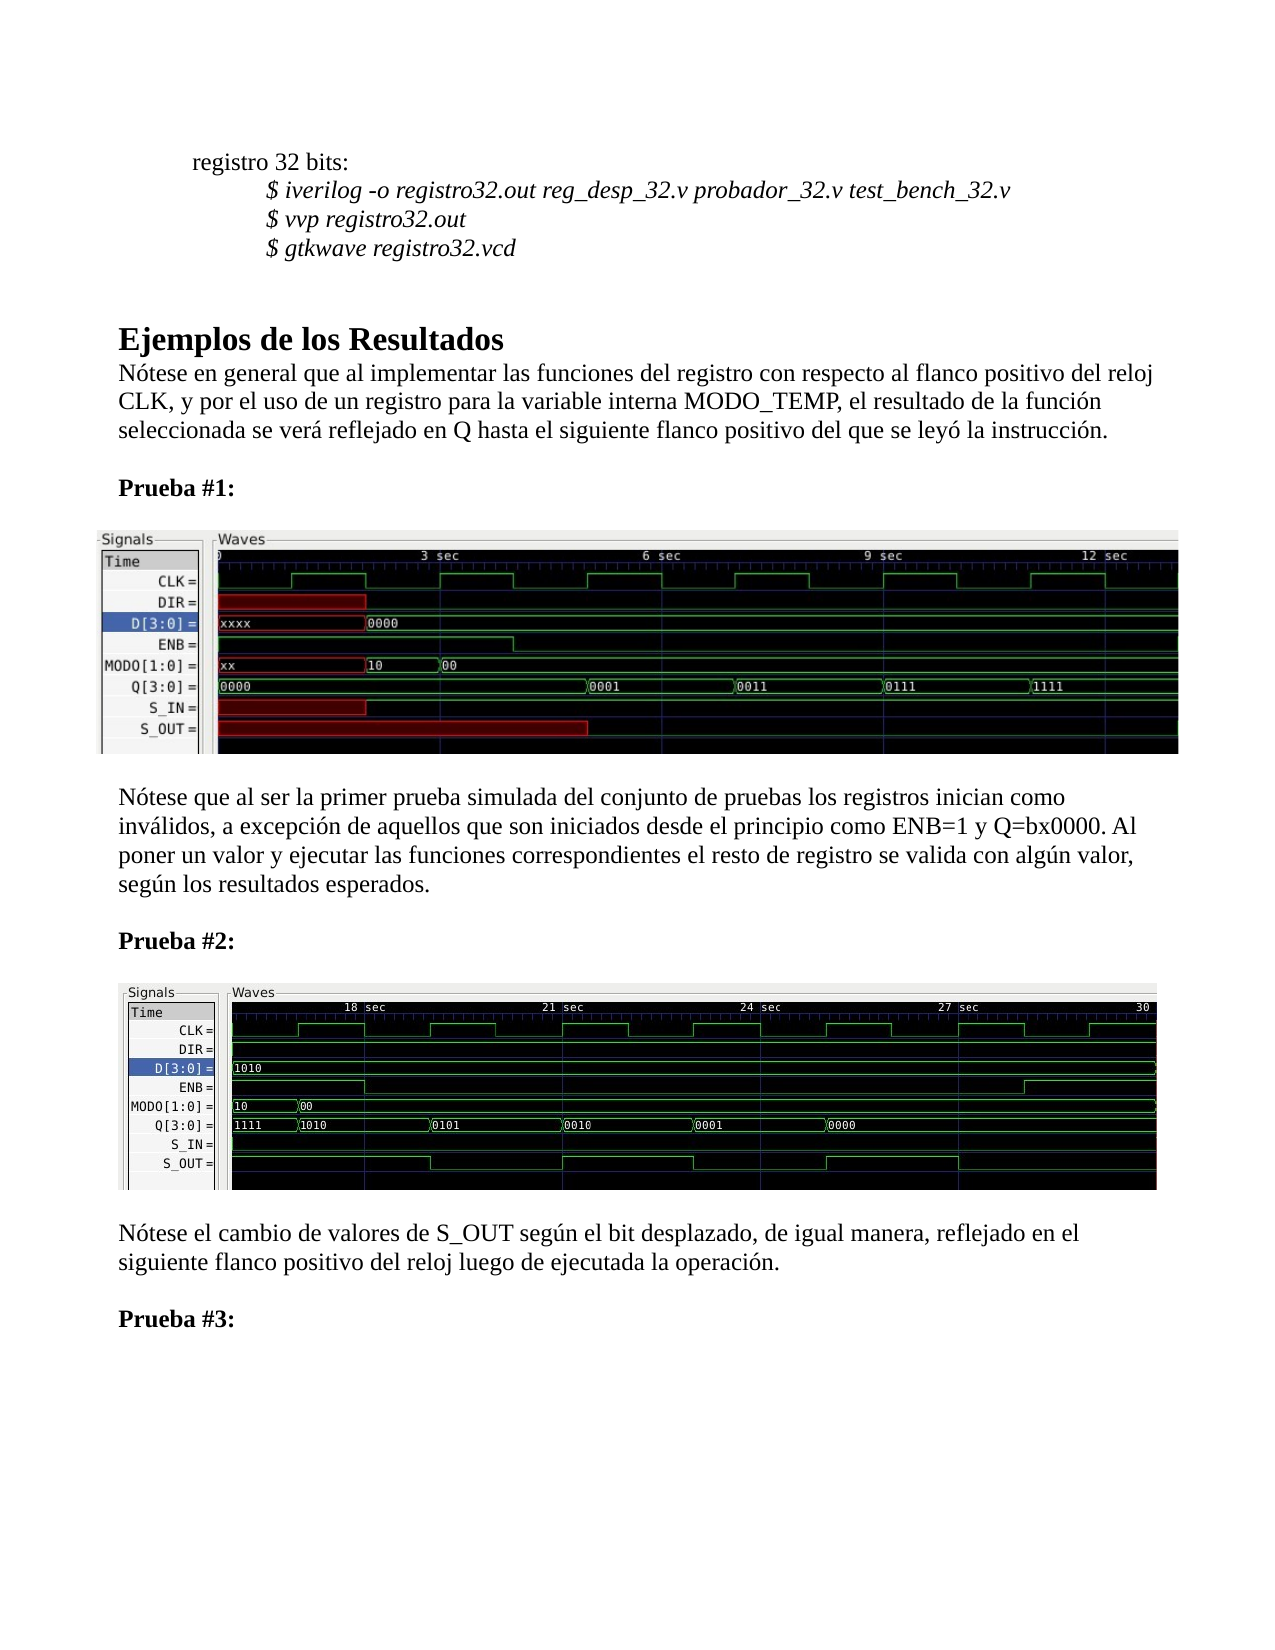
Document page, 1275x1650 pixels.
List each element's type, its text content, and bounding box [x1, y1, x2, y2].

picture [96, 530, 1179, 754]
picture [118, 983, 1157, 1190]
text registro 32 bits: [118, 147, 1157, 176]
text Prueba #1: [118, 473, 1157, 501]
text Nótese el cambio de valores de S_OUT según el bit desplazado, de igual manera, reflejado en el siguiente flanco positivo del reloj luego de ejecutada la operación. [118, 1218, 1157, 1276]
text $ vvp registro32.out [118, 204, 1157, 233]
text Prueba #2: [118, 926, 1157, 955]
text $ gtkwave registro32.vcd [118, 233, 1157, 262]
text Nótese en general que al implementar las funciones del registro con respecto al flanco positivo del reloj CLK, y por el uso de un registro para la variable interna MODO_TEMP, el resultado de la función seleccionada se verá reflejado en Q hasta el siguiente flanco positivo del que se leyó la instrucción. [118, 358, 1157, 444]
text Ejemplos de los Resultados [118, 319, 1157, 358]
text $ iverilog -o registro32.out reg_desp_32.v probador_32.v test_bench_32.v [118, 176, 1157, 204]
text Nótese que al ser la primer prueba simulada del conjunto de pruebas los registros inician como inválidos, a excepción de aquellos que son iniciados desde el principio como ENB=1 y Q=bx0000. Al poner un valor y ejecutar las funciones correspondientes el resto de registro se valida con algún valor, según los resultados esperados. [118, 782, 1157, 897]
text Prueba #3: [118, 1304, 1157, 1333]
